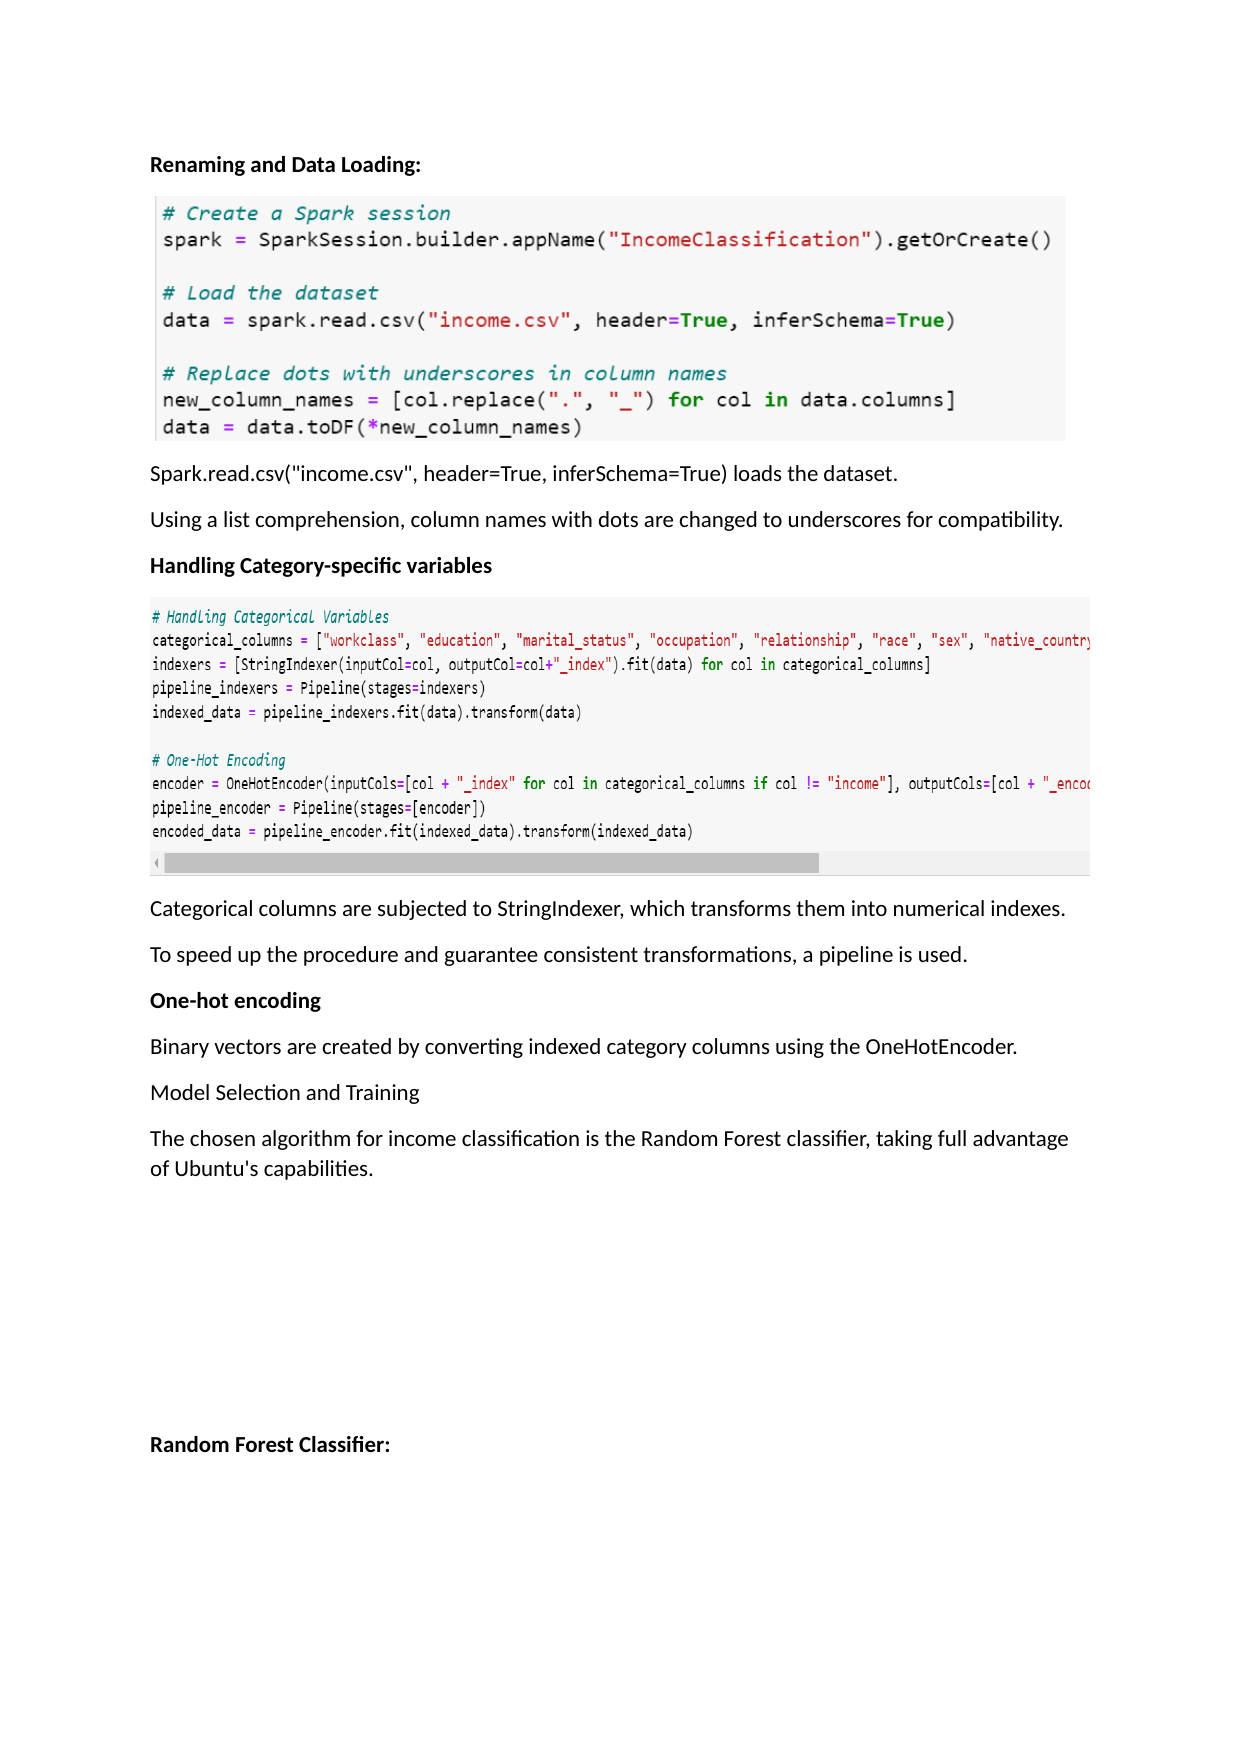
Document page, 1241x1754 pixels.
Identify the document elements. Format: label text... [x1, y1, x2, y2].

text Binary vectors are created by converting indexed category columns using the OneHotEncoder. [150, 1032, 1090, 1060]
text Using a list comprehension, column names with dots are changed to underscores for compatibility. [150, 505, 1090, 533]
text The chosen algorithm for income classification is the Random Forest classifier, taking full advantage of Ubuntu's capabilities. [150, 1124, 1090, 1182]
text One-hot encoding [150, 986, 1090, 1014]
text Categorical columns are subjected to StringIndexer, which transforms them into numerical indexes. [150, 894, 1090, 922]
text Model Selection and Training [150, 1078, 1090, 1106]
text Renaming and Data Loading: [150, 150, 1090, 178]
text Spark.read.csv("income.csv", header=True, inferSchema=True) loads the dataset. [150, 459, 1090, 487]
text To speed up the procedure and guarantee consistent transformations, a pipeline is used. [150, 940, 1090, 968]
text Random Forest Classifier: [150, 1430, 1090, 1458]
text Handling Category-specific variables [150, 551, 1090, 579]
